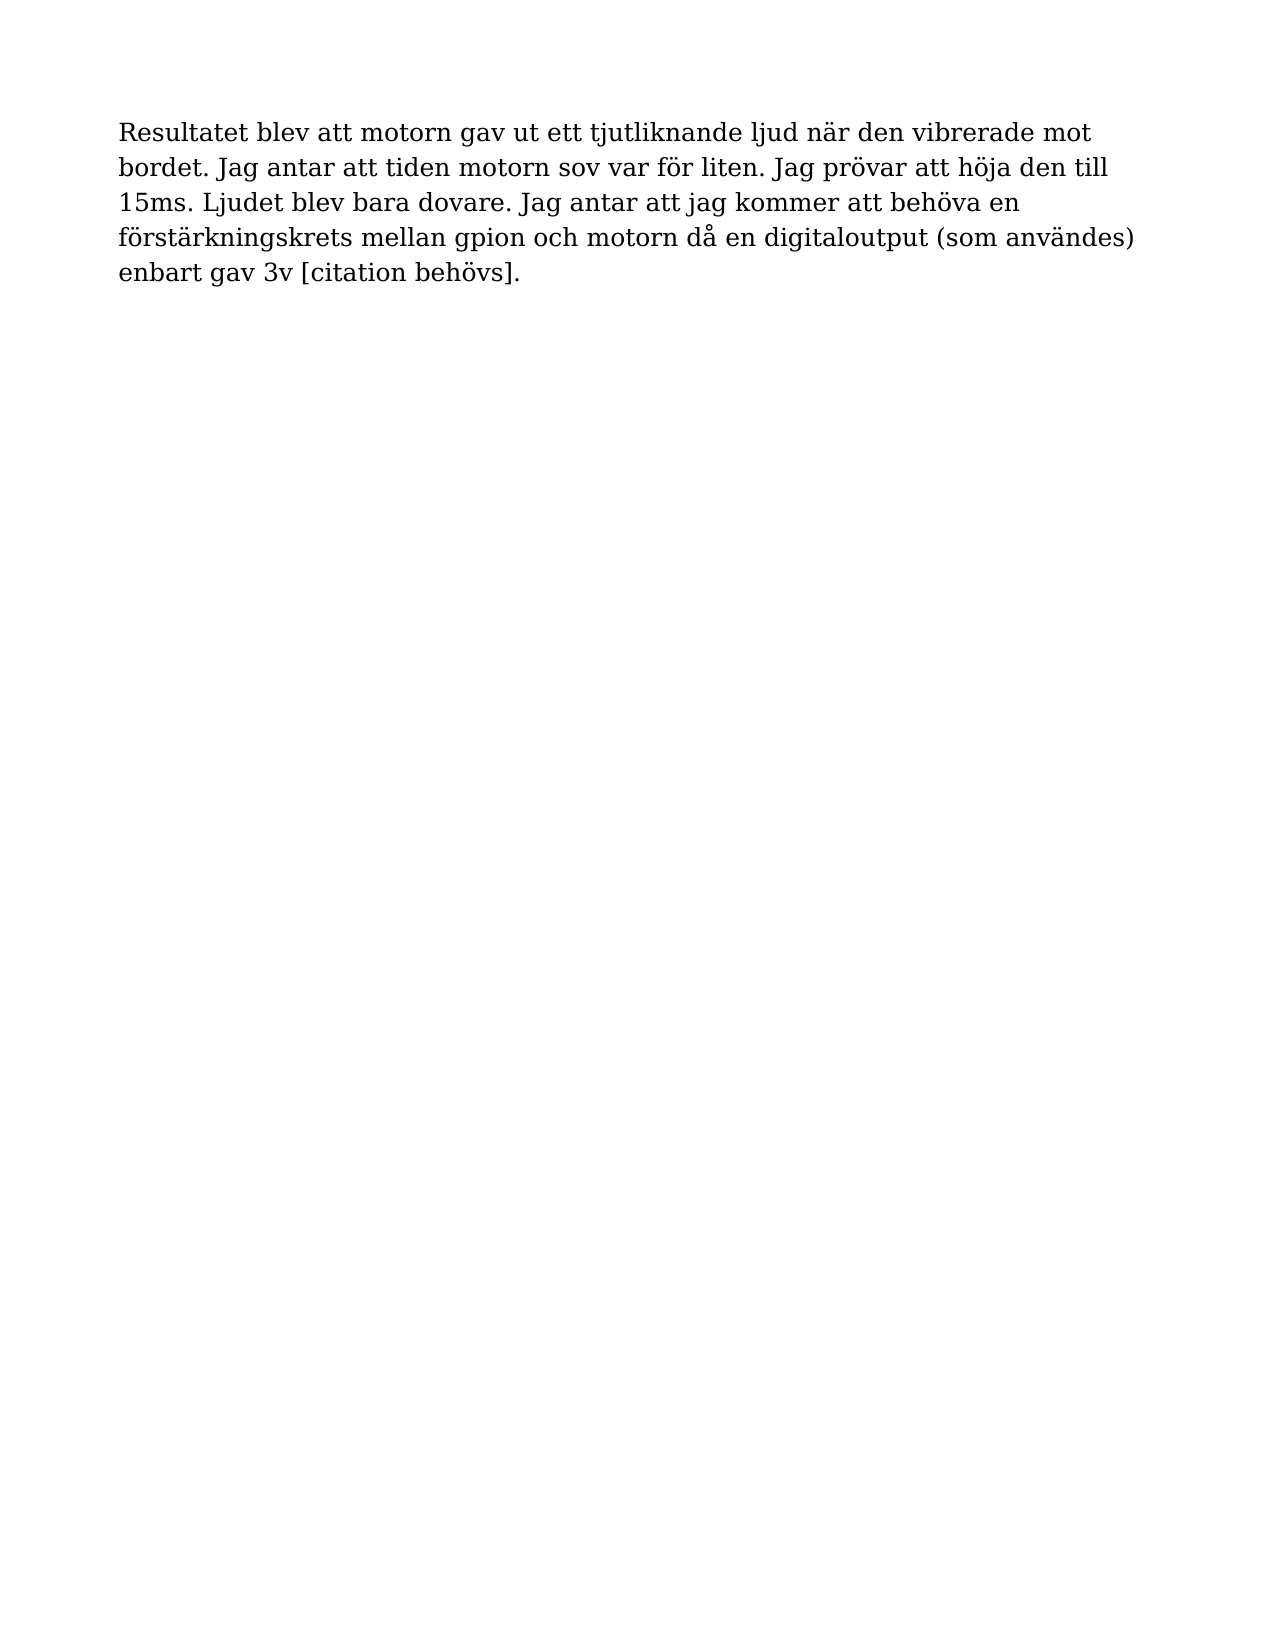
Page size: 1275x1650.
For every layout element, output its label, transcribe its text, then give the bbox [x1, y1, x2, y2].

text Resultatet blev att motorn gav ut ett tjutliknande ljud när den vibrerade mot bordet. Jag antar att tiden motorn sov var för liten. Jag prövar att höja den till 15ms. Ljudet blev bara dovare. Jag antar att jag kommer att behöva en förstärkningskrets mellan gpion och motorn då en digitaloutput (som användes) enbart gav 3v [citation behövs]. [118, 118, 1157, 287]
